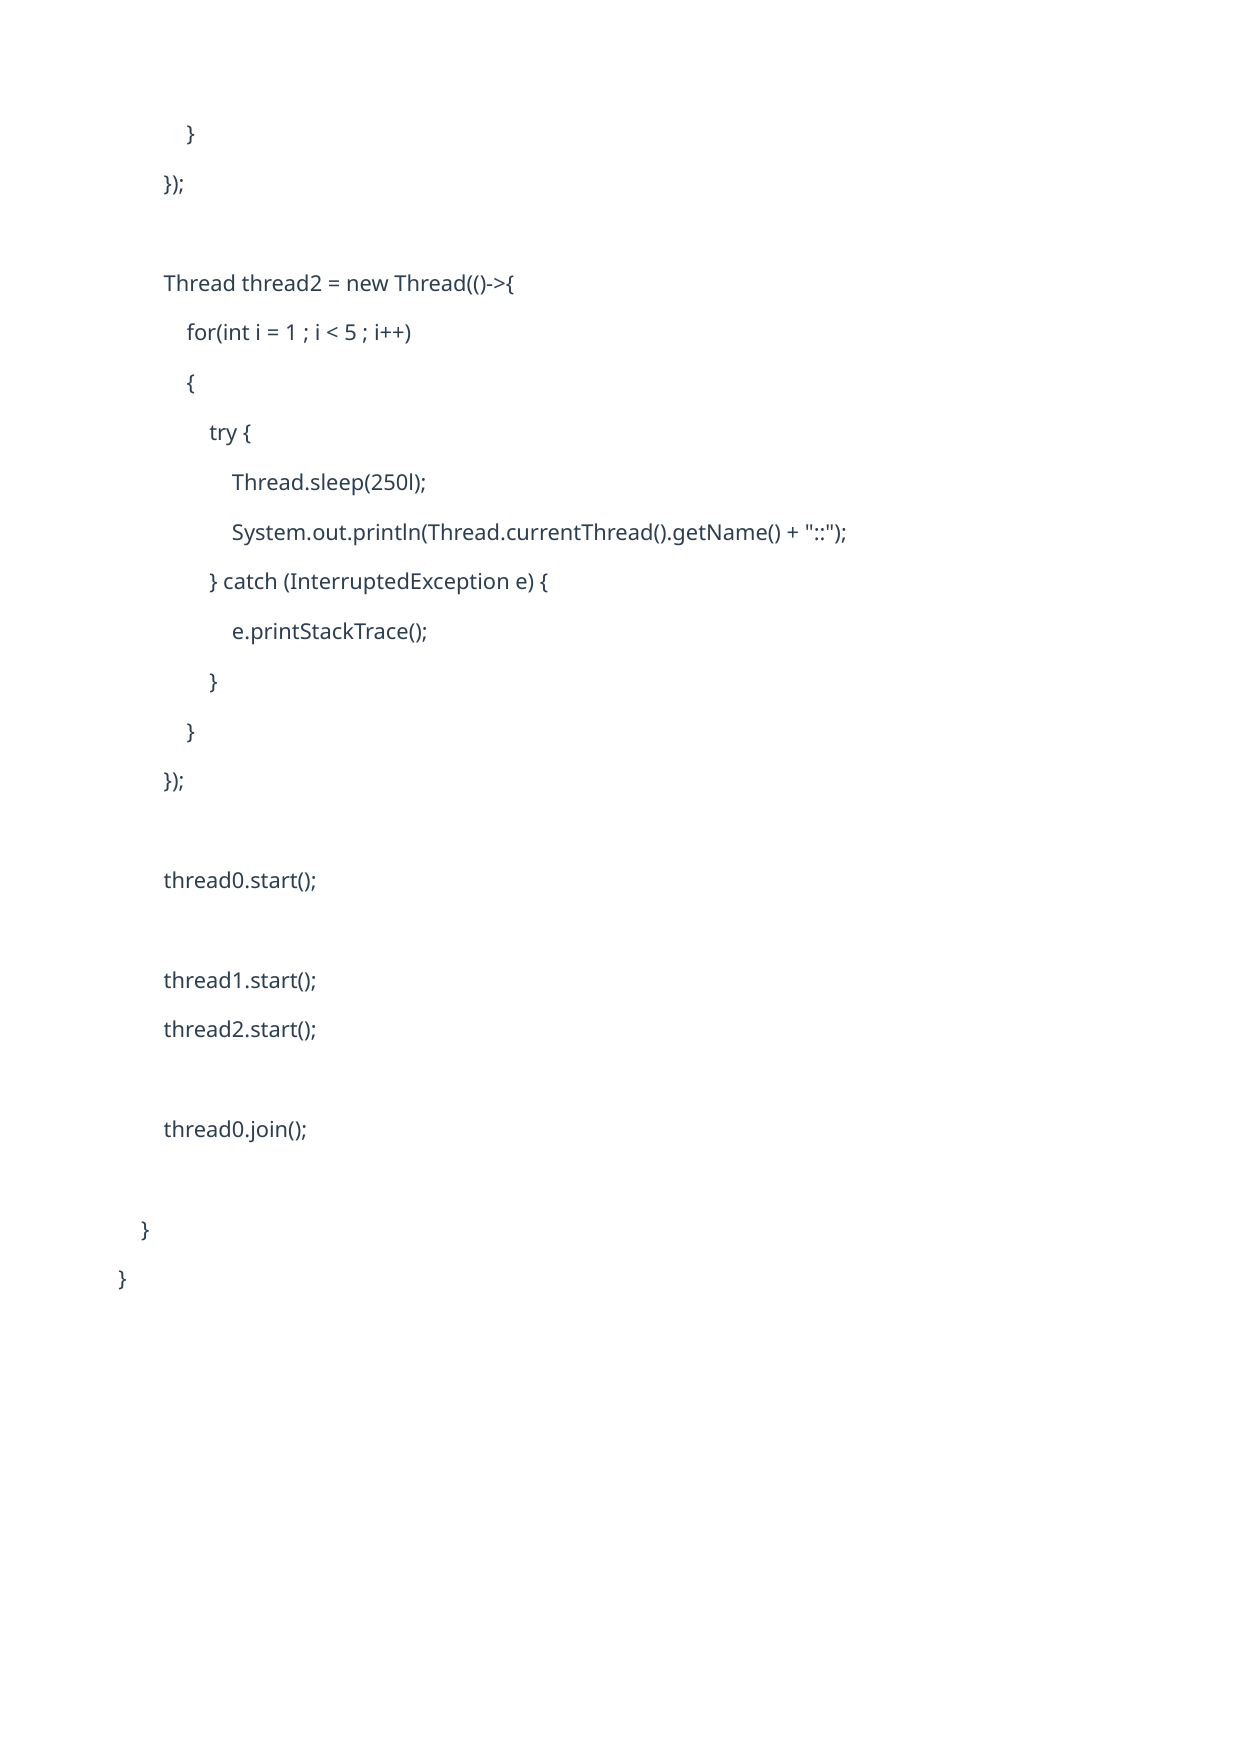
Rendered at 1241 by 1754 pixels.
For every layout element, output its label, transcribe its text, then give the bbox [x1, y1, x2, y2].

text } [118, 118, 1122, 148]
text { [118, 367, 1122, 397]
text Thread.sleep(250l); [118, 467, 1122, 496]
text for(int i = 1 ; i < 5 ; i++) [118, 317, 1122, 347]
text } [118, 666, 1122, 696]
text } [118, 1213, 1122, 1243]
text Thread thread2 = new Thread(()->{ [118, 267, 1122, 297]
text thread2.start(); [118, 1014, 1122, 1044]
text }); [118, 765, 1122, 795]
text thread1.start(); [118, 964, 1122, 994]
text System.out.println(Thread.currentThread().getName() + "::"); [118, 516, 1122, 546]
text e.printStackTrace(); [118, 616, 1122, 646]
text } [118, 716, 1122, 745]
text }); [118, 168, 1122, 198]
text } catch (InterruptedException e) { [118, 566, 1122, 596]
text try { [118, 417, 1122, 447]
text } [118, 1263, 1122, 1293]
text thread0.join(); [118, 1114, 1122, 1144]
text thread0.start(); [118, 865, 1122, 895]
